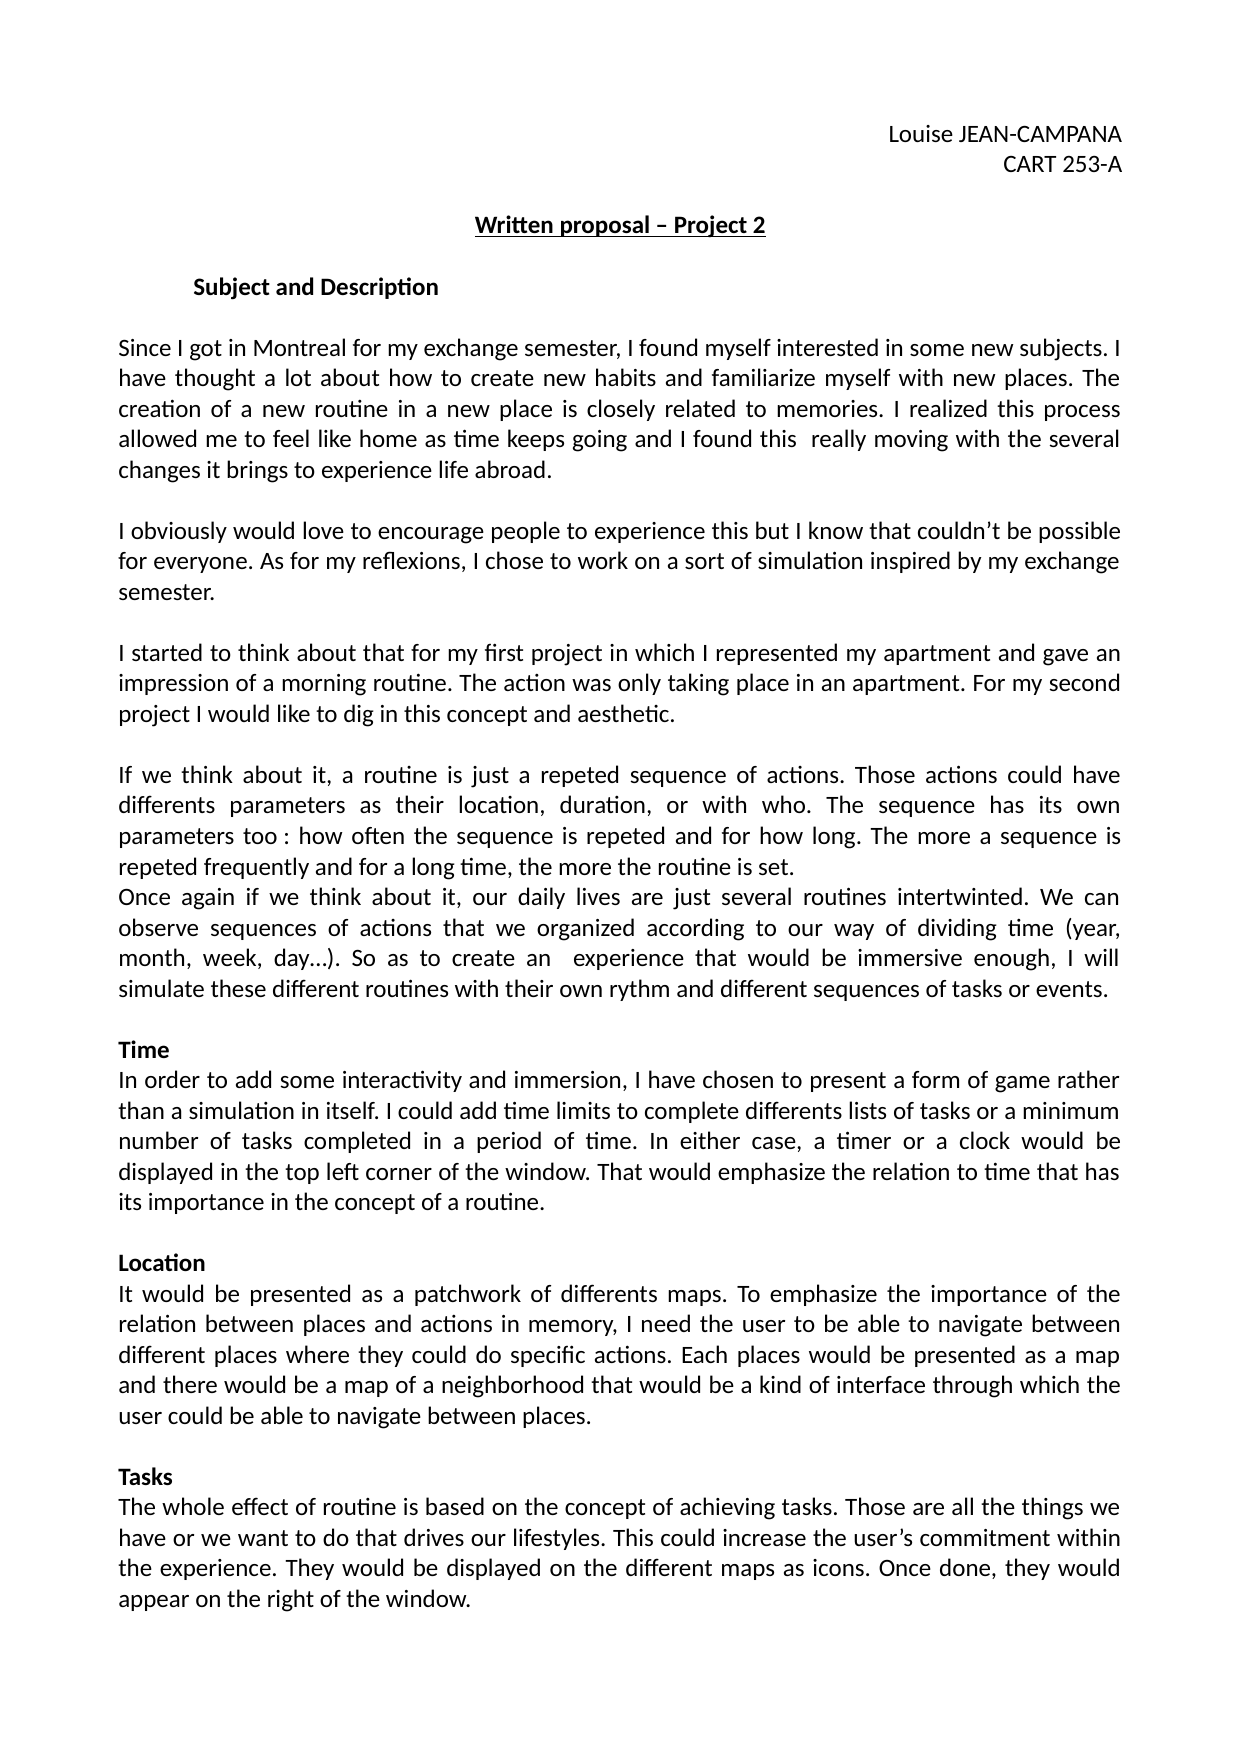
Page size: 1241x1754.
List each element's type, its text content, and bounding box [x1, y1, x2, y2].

text In order to add some interactivity and immersion, I have chosen to present a form of game rather than a simulation in itself. I could add time limits to complete differents lists of tasks or a minimum number of tasks completed in a period of time. In either case, a timer or a clock would be displayed in the top left corner of the window. That would emphasize the relation to time that has its importance in the concept of a routine. [118, 1064, 1122, 1217]
text I started to think about that for my first project in which I represented my apartment and gave an impression of a morning routine. The action was only taking place in an apartment. For my second project I would like to dig in this concept and aesthetic. [118, 637, 1122, 728]
text Once again if we think about it, our daily lives are just several routines intertwinted. We can observe sequences of actions that we organized according to our way of dividing time (year, month, week, day…). So as to create an experience that would be immersive enough, I will simulate these different routines with their own rythm and different sequences of tasks or events. [118, 881, 1122, 1003]
text The whole effect of routine is based on the concept of achieving tasks. Those are all the things we have or we want to do that drives our lifestyles. This could increase the user’s commitment within the experience. They would be displayed on the different maps as icons. Once done, they would appear on the right of the window. [118, 1492, 1122, 1614]
text Written proposal – Project 2 [118, 210, 1122, 240]
text If we think about it, a routine is just a repeted sequence of actions. Those actions could have differents parameters as their location, duration, or with who. The sequence has its own parameters too : how often the sequence is repeted and for how long. The more a sequence is repeted frequently and for a long time, the more the routine is set. [118, 759, 1122, 881]
text Location [118, 1247, 1122, 1278]
text I obviously would love to encourage people to experience this but I know that couldn’t be possible for everyone. As for my reflexions, I chose to work on a sort of simulation inspired by my exchange semester. [118, 515, 1122, 606]
text It would be presented as a patchwork of differents maps. To emphasize the importance of the relation between places and actions in memory, I need the user to be able to navigate between different places where they could do specific actions. Each places would be presented as a map and there would be a map of a neighborhood that would be a kind of interface through which the user could be able to navigate between places. [118, 1278, 1122, 1431]
text Subject and Description [118, 271, 1122, 301]
text CART 253-A [118, 149, 1122, 179]
text Louise JEAN-CAMPANA [118, 118, 1122, 149]
text Tasks [118, 1461, 1122, 1492]
text Since I got in Montreal for my exchange semester, I found myself interested in some new subjects. I have thought a lot about how to create new habits and familiarize myself with new places. The creation of a new routine in a new place is closely related to memories. I realized this process allowed me to feel like home as time keeps going and I found this really moving with the several changes it brings to experience life abroad. [118, 332, 1122, 484]
text Time [118, 1034, 1122, 1064]
